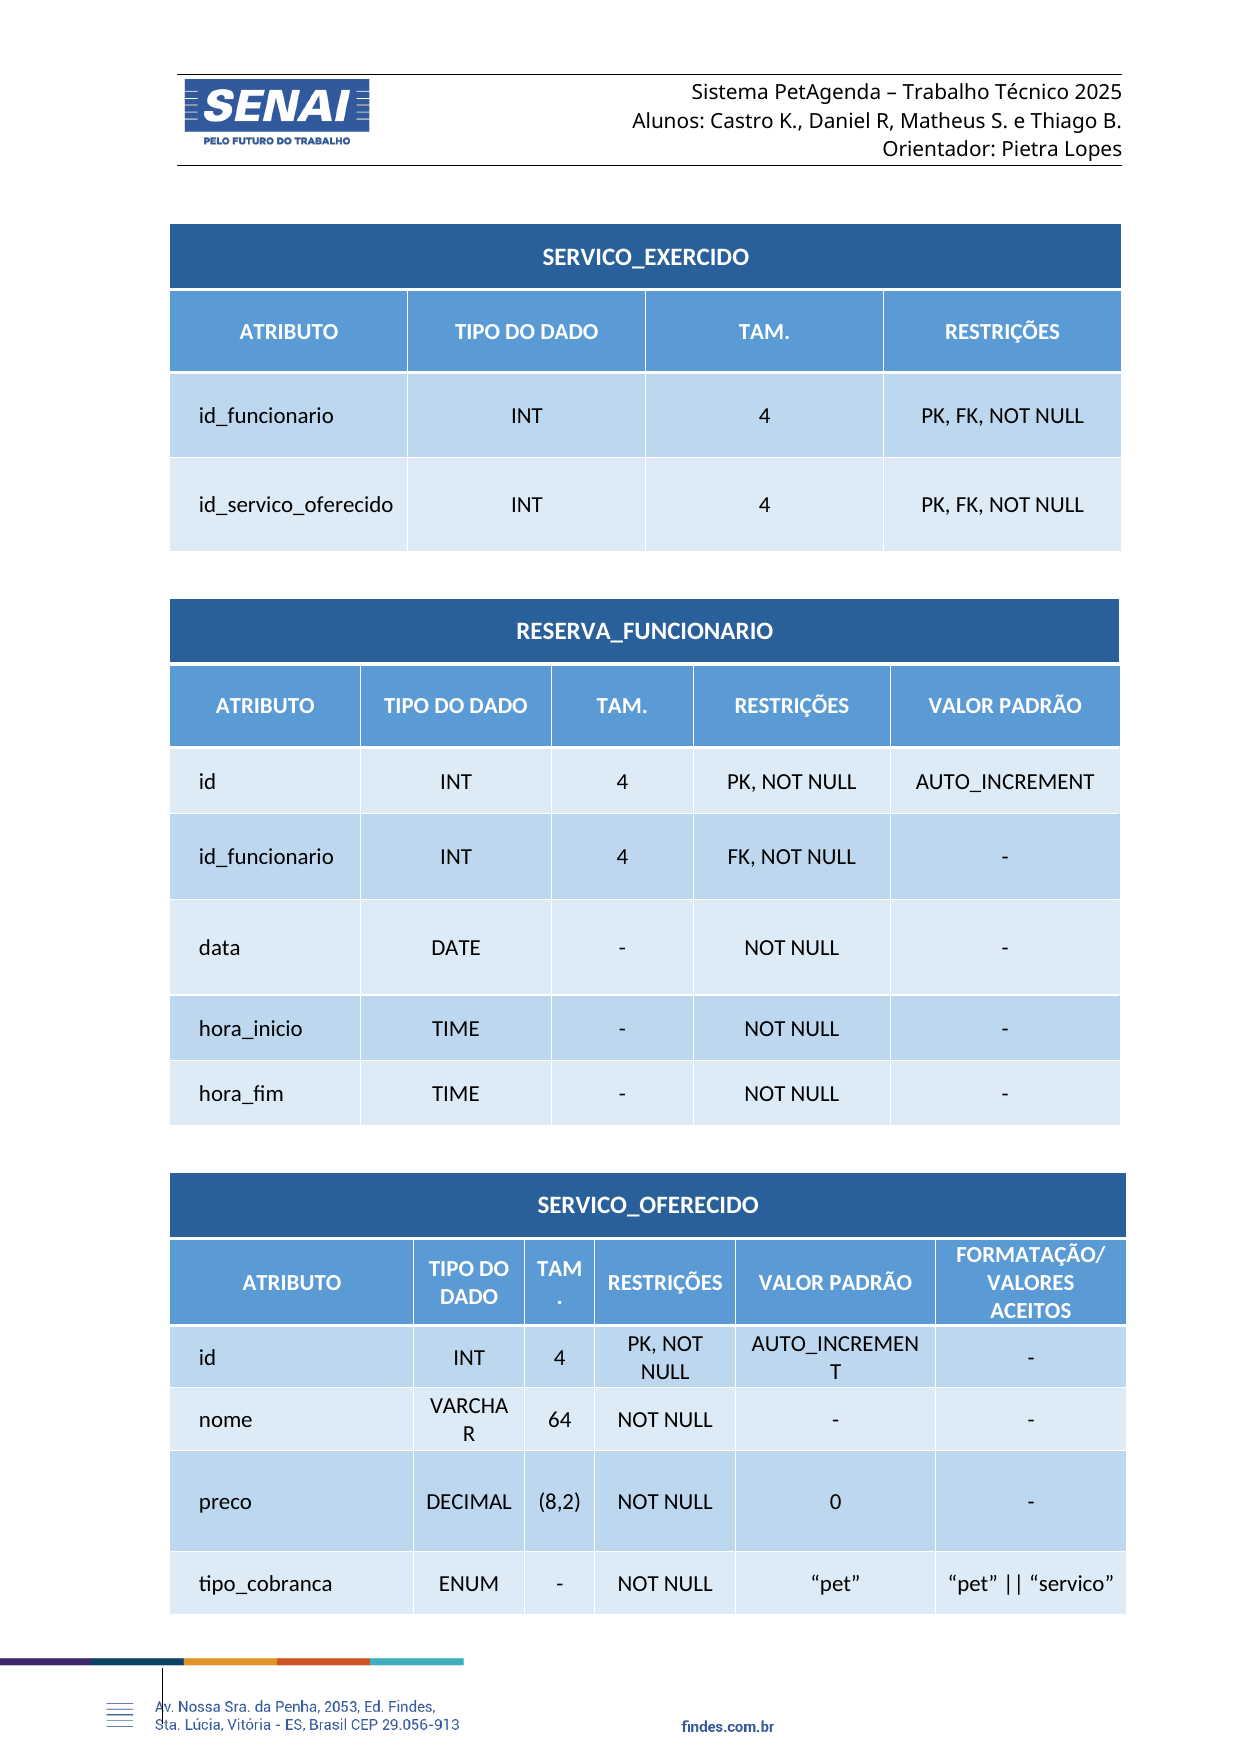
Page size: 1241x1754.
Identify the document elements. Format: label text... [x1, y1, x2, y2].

table_cell TAM. [525, 1240, 594, 1324]
table_cell - [891, 1060, 1120, 1125]
table_cell 0 [736, 1451, 935, 1551]
table_cell ATRIBUTO [170, 1240, 413, 1324]
table_cell RESTRIÇÕES [884, 291, 1121, 371]
table_cell id_funcionario [170, 374, 407, 457]
table_cell id_servico_oferecido [170, 458, 407, 551]
table_cell - [525, 1552, 594, 1614]
table_cell - [891, 899, 1120, 994]
table_cell id [170, 1327, 413, 1387]
table_cell AUTO_INCREMENT [891, 746, 1120, 813]
table_cell ATRIBUTO [170, 291, 407, 371]
table_cell VALOR PADRÃO [891, 666, 1120, 746]
table_cell tipo_cobranca [170, 1552, 413, 1614]
table_cell - [936, 1388, 1126, 1450]
table_cell PK, FK, NOT NULL [884, 458, 1121, 551]
table_cell - [552, 996, 693, 1060]
table_cell “pet” [736, 1552, 935, 1614]
table_cell - [936, 1451, 1126, 1551]
table_cell NOT NULL [694, 1061, 890, 1125]
table_cell - [936, 1327, 1126, 1387]
table_cell 4 [646, 458, 883, 551]
table_cell DATE [361, 900, 551, 994]
table_cell NOT NULL [595, 1451, 735, 1551]
table_cell VALOR PADRÃO [736, 1240, 935, 1324]
table_cell 4 [552, 749, 693, 813]
table_cell NOT NULL [694, 996, 890, 1060]
table_cell TIPO DO DADO [414, 1240, 524, 1324]
table_cell 4 [525, 1327, 594, 1387]
table_cell - [891, 813, 1120, 899]
table_header SERVICO_EXERCIDO [170, 224, 1121, 288]
table_cell NOT NULL [595, 1388, 735, 1450]
table_cell PK, NOT NULL [694, 749, 890, 813]
table_cell INT [361, 814, 551, 899]
table_cell hora_inicio [170, 996, 360, 1060]
table_cell - [736, 1388, 935, 1450]
table_cell 4 [646, 374, 883, 457]
table_cell INT [408, 458, 645, 551]
table_cell - [552, 900, 693, 994]
table_cell FK, NOT NULL [694, 814, 890, 899]
table_cell id_funcionario [170, 814, 360, 899]
table_cell - [552, 1061, 693, 1125]
table_cell INT [414, 1327, 524, 1387]
table_cell NOT NULL [694, 900, 890, 994]
table_cell 64 [525, 1388, 594, 1450]
table_cell 4 [552, 814, 693, 899]
table_cell ENUM [414, 1552, 524, 1614]
table_cell hora_fim [170, 1061, 360, 1125]
table_cell nome [170, 1388, 413, 1450]
table_cell preco [170, 1451, 413, 1551]
table_cell RESTRIÇÕES [595, 1240, 735, 1324]
table_header RESERVA_FUNCIONARIO [170, 599, 1119, 662]
table_cell INT [408, 374, 645, 457]
table_cell TIME [361, 996, 551, 1060]
table_cell id [170, 749, 360, 813]
table_cell TIPO DO DADO [408, 291, 645, 371]
table_cell TAM. [552, 666, 693, 746]
table_cell “pet” || “servico” [936, 1552, 1126, 1614]
table_cell INT [361, 749, 551, 813]
table_cell VARCHAR [414, 1388, 524, 1450]
table_cell PK, NOT NULL [595, 1327, 735, 1387]
table_header SERVICO_OFERECIDO [170, 1173, 1126, 1237]
table_cell TIME [361, 1061, 551, 1125]
table_cell AUTO_INCREMENT [736, 1327, 935, 1387]
table_cell DECIMAL [414, 1451, 524, 1551]
table_cell FORMATAÇÃO/VALORES ACEITOS [936, 1240, 1126, 1324]
table_cell RESTRIÇÕES [694, 666, 890, 746]
table_cell (8,2) [525, 1451, 594, 1551]
table_cell ATRIBUTO [170, 666, 360, 746]
table_cell data [170, 900, 360, 994]
table_cell NOT NULL [595, 1552, 735, 1614]
table_cell TAM. [646, 291, 883, 371]
table_cell - [891, 995, 1120, 1060]
table_cell TIPO DO DADO [361, 666, 551, 746]
table_cell PK, FK, NOT NULL [884, 374, 1121, 457]
picture [11, 1652, 778, 1740]
